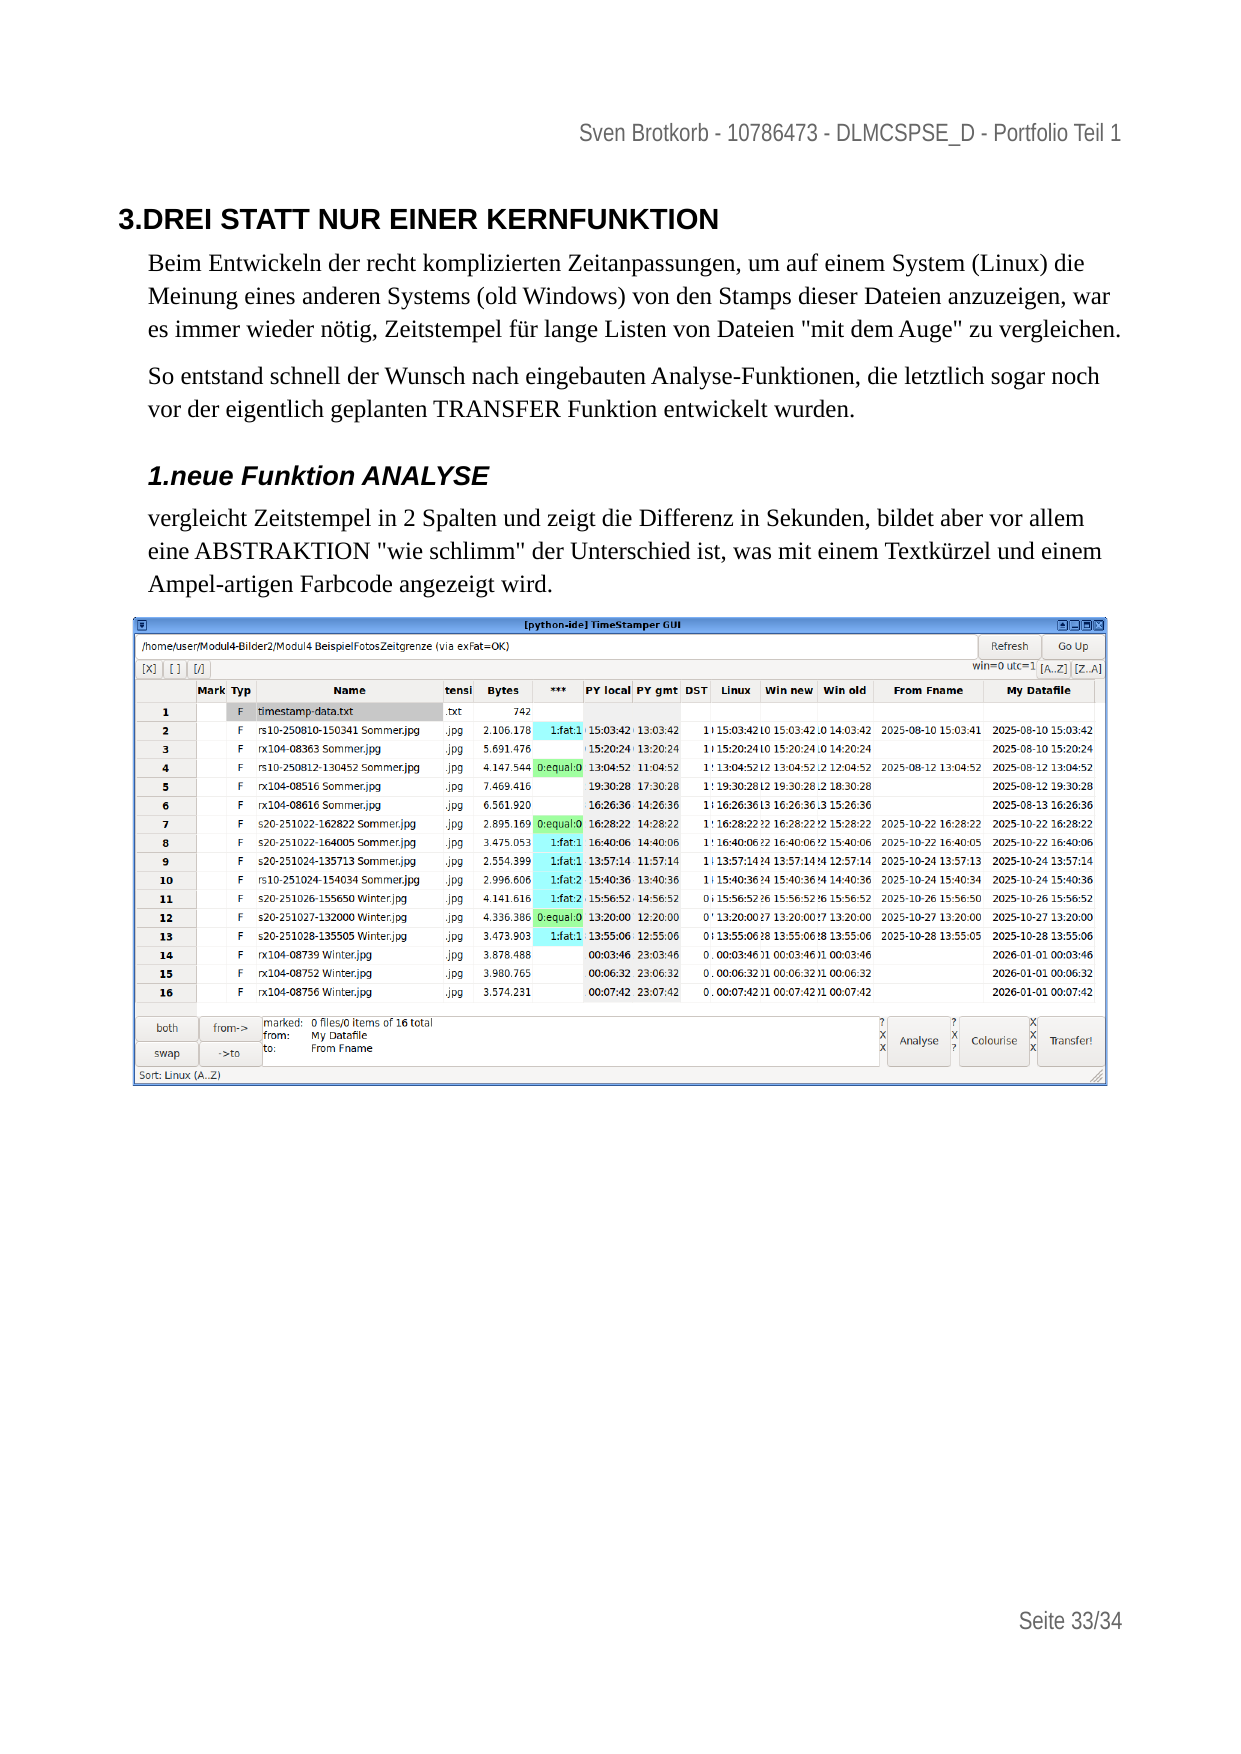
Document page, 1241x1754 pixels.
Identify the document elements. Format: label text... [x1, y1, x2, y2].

subtitle 1.neue Funktion ANALYSE [148, 460, 1122, 491]
subtitle 3.DREI STATT NUR EINER KERNFUNKTION [118, 202, 1122, 235]
text So entstand schnell der Wunsch nach eingebauten Analyse-Funktionen, die letztlich sogar noch vor der eigentlich geplanten TRANSFER Funktion entwickelt wurden. [148, 361, 1122, 423]
picture [132, 617, 1108, 1086]
text vergleicht Zeitstempel in 2 Spalten und zeigt die Differenz in Sekunden, bildet aber vor allem eine ABSTRAKTION "wie schlimm" der Unterschied ist, was mit einem Textkürzel und einem Ampel-artigen Farbcode angezeigt wird. [148, 503, 1122, 598]
text Beim Entwickeln der recht komplizierten Zeitanpassungen, um auf einem System (Linux) die Meinung eines anderen Systems (old Windows) von den Stamps dieser Dateien anzuzeigen, war es immer wieder nötig, Zeitstempel für lange Listen von Dateien "mit dem Auge" zu vergleichen. [148, 248, 1122, 342]
